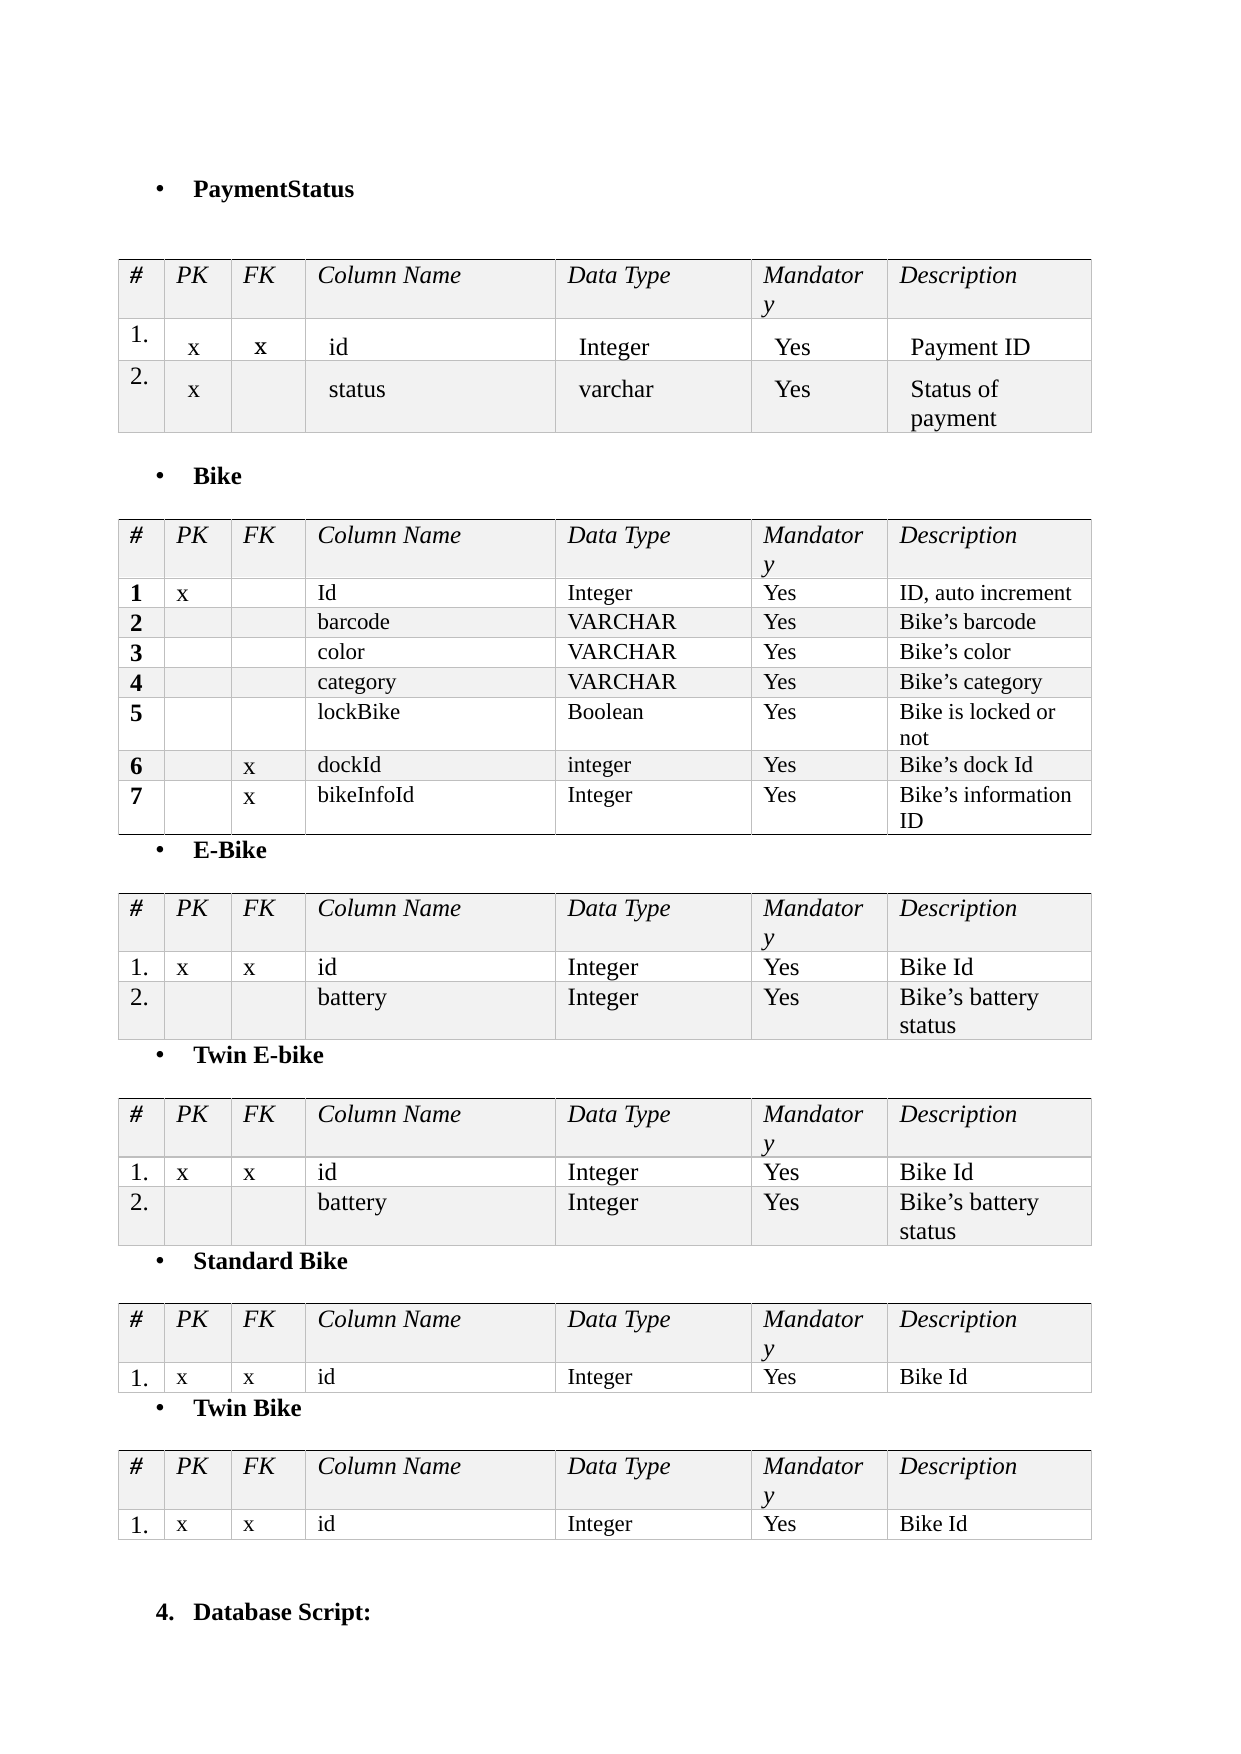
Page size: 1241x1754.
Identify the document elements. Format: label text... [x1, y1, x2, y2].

table_header Column Name [306, 1304, 555, 1362]
table_cell [165, 781, 231, 834]
table_cell Payment ID [888, 319, 1091, 360]
table_cell Bike’s category [888, 668, 1091, 697]
table_header # [119, 520, 164, 577]
table_header PK [165, 520, 231, 577]
table_cell integer [556, 751, 751, 780]
table_cell Bike is locked or not [888, 698, 1091, 750]
table_cell [165, 698, 231, 750]
table_header Mandatory [752, 520, 887, 577]
table_cell Yes [752, 982, 887, 1039]
table_cell Integer [556, 982, 751, 1039]
table_cell 1. [119, 952, 164, 981]
table_header FK [232, 520, 305, 577]
table_cell Integer [556, 781, 751, 834]
table_header PK [165, 260, 231, 318]
table_cell id [306, 1510, 555, 1538]
table_cell x [232, 1363, 305, 1392]
table_cell x [165, 319, 231, 360]
table_cell Bike Id [888, 1158, 1091, 1186]
table_header PK [165, 1099, 231, 1156]
table_cell [232, 361, 305, 432]
table_cell lockBike [306, 698, 555, 750]
table_cell Bike’s dock Id [888, 751, 1091, 780]
table_header FK [232, 1451, 305, 1509]
table_cell x [165, 579, 231, 607]
table_cell status [306, 361, 555, 432]
table_cell VARCHAR [556, 638, 751, 667]
table_cell Bike Id [888, 1363, 1091, 1392]
table_header Column Name [306, 1099, 555, 1156]
table_cell Yes [752, 698, 887, 750]
table_cell Integer [556, 1158, 751, 1186]
table_cell barcode [306, 608, 555, 637]
table_cell Integer [556, 1187, 751, 1245]
table_cell Bike’s color [888, 638, 1091, 667]
table_cell Bike’s battery status [888, 1187, 1091, 1245]
table_cell color [306, 638, 555, 667]
table_cell VARCHAR [556, 608, 751, 637]
table_cell 6 [119, 751, 164, 780]
table_header Description [888, 1099, 1091, 1156]
table_cell battery [306, 1187, 555, 1245]
table_cell Integer [556, 319, 751, 360]
table_header FK [232, 260, 305, 318]
table_cell Integer [556, 1363, 751, 1392]
table_cell Status of payment [888, 361, 1091, 432]
table_cell 1. [119, 319, 164, 360]
table_cell Integer [556, 1510, 751, 1538]
table_cell Integer [556, 579, 751, 607]
table_cell Yes [752, 1510, 887, 1538]
table_cell varchar [556, 361, 751, 432]
table_cell x [232, 1510, 305, 1538]
table_cell Yes [752, 1363, 887, 1392]
table_cell [232, 608, 305, 637]
table_cell Boolean [556, 698, 751, 750]
table_cell [165, 608, 231, 637]
table_cell Yes [752, 952, 887, 981]
table_cell [232, 579, 305, 607]
table_cell Yes [752, 751, 887, 780]
table_cell 4 [119, 668, 164, 697]
table_cell x [232, 781, 305, 834]
table_cell 1 [119, 579, 164, 607]
table_cell battery [306, 982, 555, 1039]
table_cell VARCHAR [556, 668, 751, 697]
table_header Column Name [306, 894, 555, 951]
table_header Column Name [306, 260, 555, 318]
table_cell dockId [306, 751, 555, 780]
list Database Script: [156, 1597, 1122, 1626]
table_cell Bike Id [888, 952, 1091, 981]
list PaymentStatus [156, 174, 1122, 203]
table_cell id [306, 1158, 555, 1186]
table_cell Yes [752, 319, 887, 360]
table_cell Bike’s information ID [888, 781, 1091, 834]
table_cell ID, auto increment [888, 579, 1091, 607]
table_header Mandatory [752, 894, 887, 951]
table_header Mandatory [752, 1451, 887, 1509]
table_header Data Type [556, 260, 751, 318]
table_header PK [165, 1304, 231, 1362]
table_cell Id [306, 579, 555, 607]
table_cell x [232, 1158, 305, 1186]
table_header Description [888, 1451, 1091, 1509]
table_cell x [232, 319, 305, 360]
table_cell [165, 982, 231, 1039]
table_cell Yes [752, 361, 887, 432]
table_header Mandatory [752, 1304, 887, 1362]
table_header FK [232, 894, 305, 951]
table_cell x [165, 1363, 231, 1392]
table_cell [165, 668, 231, 697]
table_cell bikeInfoId [306, 781, 555, 834]
table_header # [119, 260, 164, 318]
table_header # [119, 1099, 164, 1156]
table_cell x [165, 361, 231, 432]
table_cell [232, 982, 305, 1039]
list Twin E-bike [156, 1040, 1122, 1069]
table_cell 2. [119, 982, 164, 1039]
table_cell x [165, 1510, 231, 1538]
table_cell [232, 668, 305, 697]
table_cell Yes [752, 638, 887, 667]
table_cell [232, 1187, 305, 1245]
table_header FK [232, 1099, 305, 1156]
table_cell [165, 1187, 231, 1245]
table_header # [119, 1451, 164, 1509]
table_cell Yes [752, 579, 887, 607]
table_cell [165, 751, 231, 780]
table_header Description [888, 520, 1091, 577]
table_cell x [232, 751, 305, 780]
table_cell Bike Id [888, 1510, 1091, 1538]
table_cell x [232, 952, 305, 981]
table_cell id [306, 1363, 555, 1392]
table_header Column Name [306, 1451, 555, 1509]
table_cell Yes [752, 608, 887, 637]
table_cell Yes [752, 781, 887, 834]
table_cell 5 [119, 698, 164, 750]
list Twin Bike [156, 1393, 1122, 1421]
table_header PK [165, 1451, 231, 1509]
table_header PK [165, 894, 231, 951]
table_header Column Name [306, 520, 555, 577]
table_cell 2 [119, 608, 164, 637]
table_header FK [232, 1304, 305, 1362]
list E-Bike [156, 835, 1122, 864]
table_header Description [888, 260, 1091, 318]
table_cell 7 [119, 781, 164, 834]
table_header Data Type [556, 1304, 751, 1362]
table_cell Yes [752, 668, 887, 697]
table_header Data Type [556, 1451, 751, 1509]
table_cell 2. [119, 361, 164, 432]
table_header Description [888, 894, 1091, 951]
table_cell Yes [752, 1187, 887, 1245]
table_header Description [888, 1304, 1091, 1362]
table_cell Bike’s battery status [888, 982, 1091, 1039]
list Bike [156, 461, 1122, 490]
list Standard Bike [156, 1246, 1122, 1274]
table_cell [232, 638, 305, 667]
table_header # [119, 894, 164, 951]
table_cell 3 [119, 638, 164, 667]
table_header Data Type [556, 520, 751, 577]
table_header Mandatory [752, 260, 887, 318]
table_header Data Type [556, 894, 751, 951]
table_cell id [306, 952, 555, 981]
table_cell x [165, 952, 231, 981]
table_cell id [306, 319, 555, 360]
table_cell Yes [752, 1158, 887, 1186]
table_cell 2. [119, 1187, 164, 1245]
table_cell x [165, 1158, 231, 1186]
table_header # [119, 1304, 164, 1362]
table_header Data Type [556, 1099, 751, 1156]
table_header Mandatory [752, 1099, 887, 1156]
table_cell [232, 698, 305, 750]
table_cell category [306, 668, 555, 697]
table_cell [165, 638, 231, 667]
table_cell 1. [119, 1510, 164, 1538]
table_cell Integer [556, 952, 751, 981]
table_cell Bike’s barcode [888, 608, 1091, 637]
table_cell 1. [119, 1363, 164, 1392]
table_cell 1. [119, 1158, 164, 1186]
